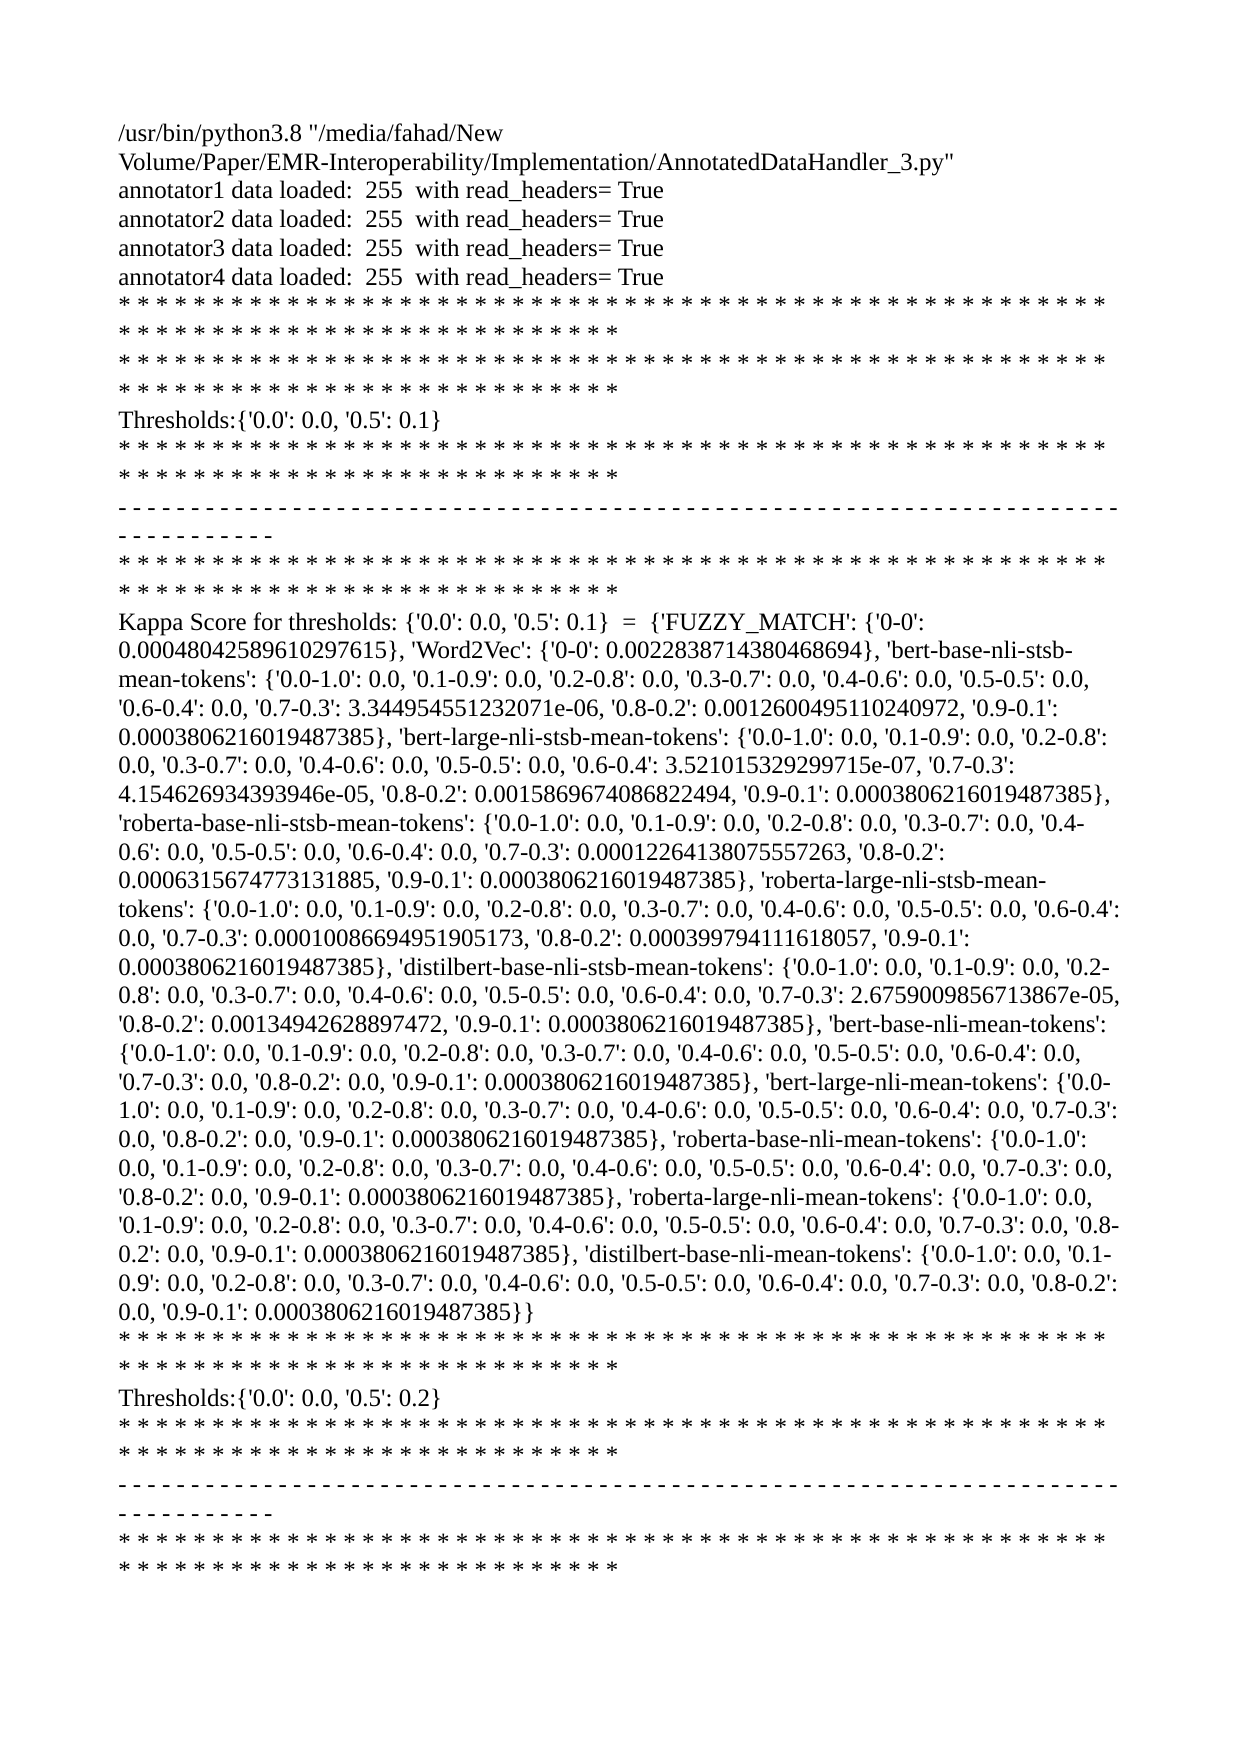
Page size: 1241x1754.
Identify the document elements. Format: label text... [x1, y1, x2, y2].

text Thresholds:{'0.0': 0.0, '0.5': 0.2} [118, 1383, 1122, 1412]
text - - - - - - - - - - - - - - - - - - - - - - - - - - - - - - - - - - - - - - - - - - - - - - - - - - - - - - - - - - - - - - - - - - - - - - - - - - - - - - - - [118, 492, 1122, 549]
text Kappa Score for thresholds: {'0.0': 0.0, '0.5': 0.1} = {'FUZZY_MATCH': {'0-0': 0.00048042589610297615}, 'Word2Vec': {'0-0': 0.0022838714380468694}, 'bert-base-nli-stsb-mean-tokens': {'0.0-1.0': 0.0, '0.1-0.9': 0.0, '0.2-0.8': 0.0, '0.3-0.7': 0.0, '0.4-0.6': 0.0, '0.5-0.5': 0.0, '0.6-0.4': 0.0, '0.7-0.3': 3.344954551232071e-06, '0.8-0.2': 0.0012600495110240972, '0.9-0.1': 0.0003806216019487385}, 'bert-large-nli-stsb-mean-tokens': {'0.0-1.0': 0.0, '0.1-0.9': 0.0, '0.2-0.8': 0.0, '0.3-0.7': 0.0, '0.4-0.6': 0.0, '0.5-0.5': 0.0, '0.6-0.4': 3.521015329299715e-07, '0.7-0.3': 4.154626934393946e-05, '0.8-0.2': 0.0015869674086822494, '0.9-0.1': 0.0003806216019487385}, 'roberta-base-nli-stsb-mean-tokens': {'0.0-1.0': 0.0, '0.1-0.9': 0.0, '0.2-0.8': 0.0, '0.3-0.7': 0.0, '0.4-0.6': 0.0, '0.5-0.5': 0.0, '0.6-0.4': 0.0, '0.7-0.3': 0.00012264138075557263, '0.8-0.2': 0.0006315674773131885, '0.9-0.1': 0.0003806216019487385}, 'roberta-large-nli-stsb-mean-tokens': {'0.0-1.0': 0.0, '0.1-0.9': 0.0, '0.2-0.8': 0.0, '0.3-0.7': 0.0, '0.4-0.6': 0.0, '0.5-0.5': 0.0, '0.6-0.4': 0.0, '0.7-0.3': 0.00010086694951905173, '0.8-0.2': 0.000399794111618057, '0.9-0.1': 0.0003806216019487385}, 'distilbert-base-nli-stsb-mean-tokens': {'0.0-1.0': 0.0, '0.1-0.9': 0.0, '0.2-0.8': 0.0, '0.3-0.7': 0.0, '0.4-0.6': 0.0, '0.5-0.5': 0.0, '0.6-0.4': 0.0, '0.7-0.3': 2.6759009856713867e-05, '0.8-0.2': 0.00134942628897472, '0.9-0.1': 0.0003806216019487385}, 'bert-base-nli-mean-tokens': {'0.0-1.0': 0.0, '0.1-0.9': 0.0, '0.2-0.8': 0.0, '0.3-0.7': 0.0, '0.4-0.6': 0.0, '0.5-0.5': 0.0, '0.6-0.4': 0.0, '0.7-0.3': 0.0, '0.8-0.2': 0.0, '0.9-0.1': 0.0003806216019487385}, 'bert-large-nli-mean-tokens': {'0.0-1.0': 0.0, '0.1-0.9': 0.0, '0.2-0.8': 0.0, '0.3-0.7': 0.0, '0.4-0.6': 0.0, '0.5-0.5': 0.0, '0.6-0.4': 0.0, '0.7-0.3': 0.0, '0.8-0.2': 0.0, '0.9-0.1': 0.0003806216019487385}, 'roberta-base-nli-mean-tokens': {'0.0-1.0': 0.0, '0.1-0.9': 0.0, '0.2-0.8': 0.0, '0.3-0.7': 0.0, '0.4-0.6': 0.0, '0.5-0.5': 0.0, '0.6-0.4': 0.0, '0.7-0.3': 0.0, '0.8-0.2': 0.0, '0.9-0.1': 0.0003806216019487385}, 'roberta-large-nli-mean-tokens': {'0.0-1.0': 0.0, '0.1-0.9': 0.0, '0.2-0.8': 0.0, '0.3-0.7': 0.0, '0.4-0.6': 0.0, '0.5-0.5': 0.0, '0.6-0.4': 0.0, '0.7-0.3': 0.0, '0.8-0.2': 0.0, '0.9-0.1': 0.0003806216019487385}, 'distilbert-base-nli-mean-tokens': {'0.0-1.0': 0.0, '0.1-0.9': 0.0, '0.2-0.8': 0.0, '0.3-0.7': 0.0, '0.4-0.6': 0.0, '0.5-0.5': 0.0, '0.6-0.4': 0.0, '0.7-0.3': 0.0, '0.8-0.2': 0.0, '0.9-0.1': 0.0003806216019487385}} [118, 607, 1122, 1326]
text * * * * * * * * * * * * * * * * * * * * * * * * * * * * * * * * * * * * * * * * * * * * * * * * * * * * * * * * * * * * * * * * * * * * * * * * * * * * * * * * [118, 348, 1122, 406]
text annotator2 data loaded: 255 with read_headers= True [118, 204, 1122, 233]
text annotator4 data loaded: 255 with read_headers= True [118, 262, 1122, 291]
text * * * * * * * * * * * * * * * * * * * * * * * * * * * * * * * * * * * * * * * * * * * * * * * * * * * * * * * * * * * * * * * * * * * * * * * * * * * * * * * * [118, 291, 1122, 348]
text * * * * * * * * * * * * * * * * * * * * * * * * * * * * * * * * * * * * * * * * * * * * * * * * * * * * * * * * * * * * * * * * * * * * * * * * * * * * * * * * [118, 1326, 1122, 1383]
text - - - - - - - - - - - - - - - - - - - - - - - - - - - - - - - - - - - - - - - - - - - - - - - - - - - - - - - - - - - - - - - - - - - - - - - - - - - - - - - - [118, 1469, 1122, 1527]
text * * * * * * * * * * * * * * * * * * * * * * * * * * * * * * * * * * * * * * * * * * * * * * * * * * * * * * * * * * * * * * * * * * * * * * * * * * * * * * * * [118, 1527, 1122, 1584]
text * * * * * * * * * * * * * * * * * * * * * * * * * * * * * * * * * * * * * * * * * * * * * * * * * * * * * * * * * * * * * * * * * * * * * * * * * * * * * * * * [118, 1412, 1122, 1469]
text annotator1 data loaded: 255 with read_headers= True [118, 176, 1122, 204]
text Thresholds:{'0.0': 0.0, '0.5': 0.1} [118, 406, 1122, 434]
text * * * * * * * * * * * * * * * * * * * * * * * * * * * * * * * * * * * * * * * * * * * * * * * * * * * * * * * * * * * * * * * * * * * * * * * * * * * * * * * * [118, 549, 1122, 607]
text annotator3 data loaded: 255 with read_headers= True [118, 233, 1122, 262]
text /usr/bin/python3.8 "/media/fahad/New Volume/Paper/EMR-Interoperability/Implementation/AnnotatedDataHandler_3.py" [118, 118, 1122, 176]
text * * * * * * * * * * * * * * * * * * * * * * * * * * * * * * * * * * * * * * * * * * * * * * * * * * * * * * * * * * * * * * * * * * * * * * * * * * * * * * * * [118, 434, 1122, 492]
